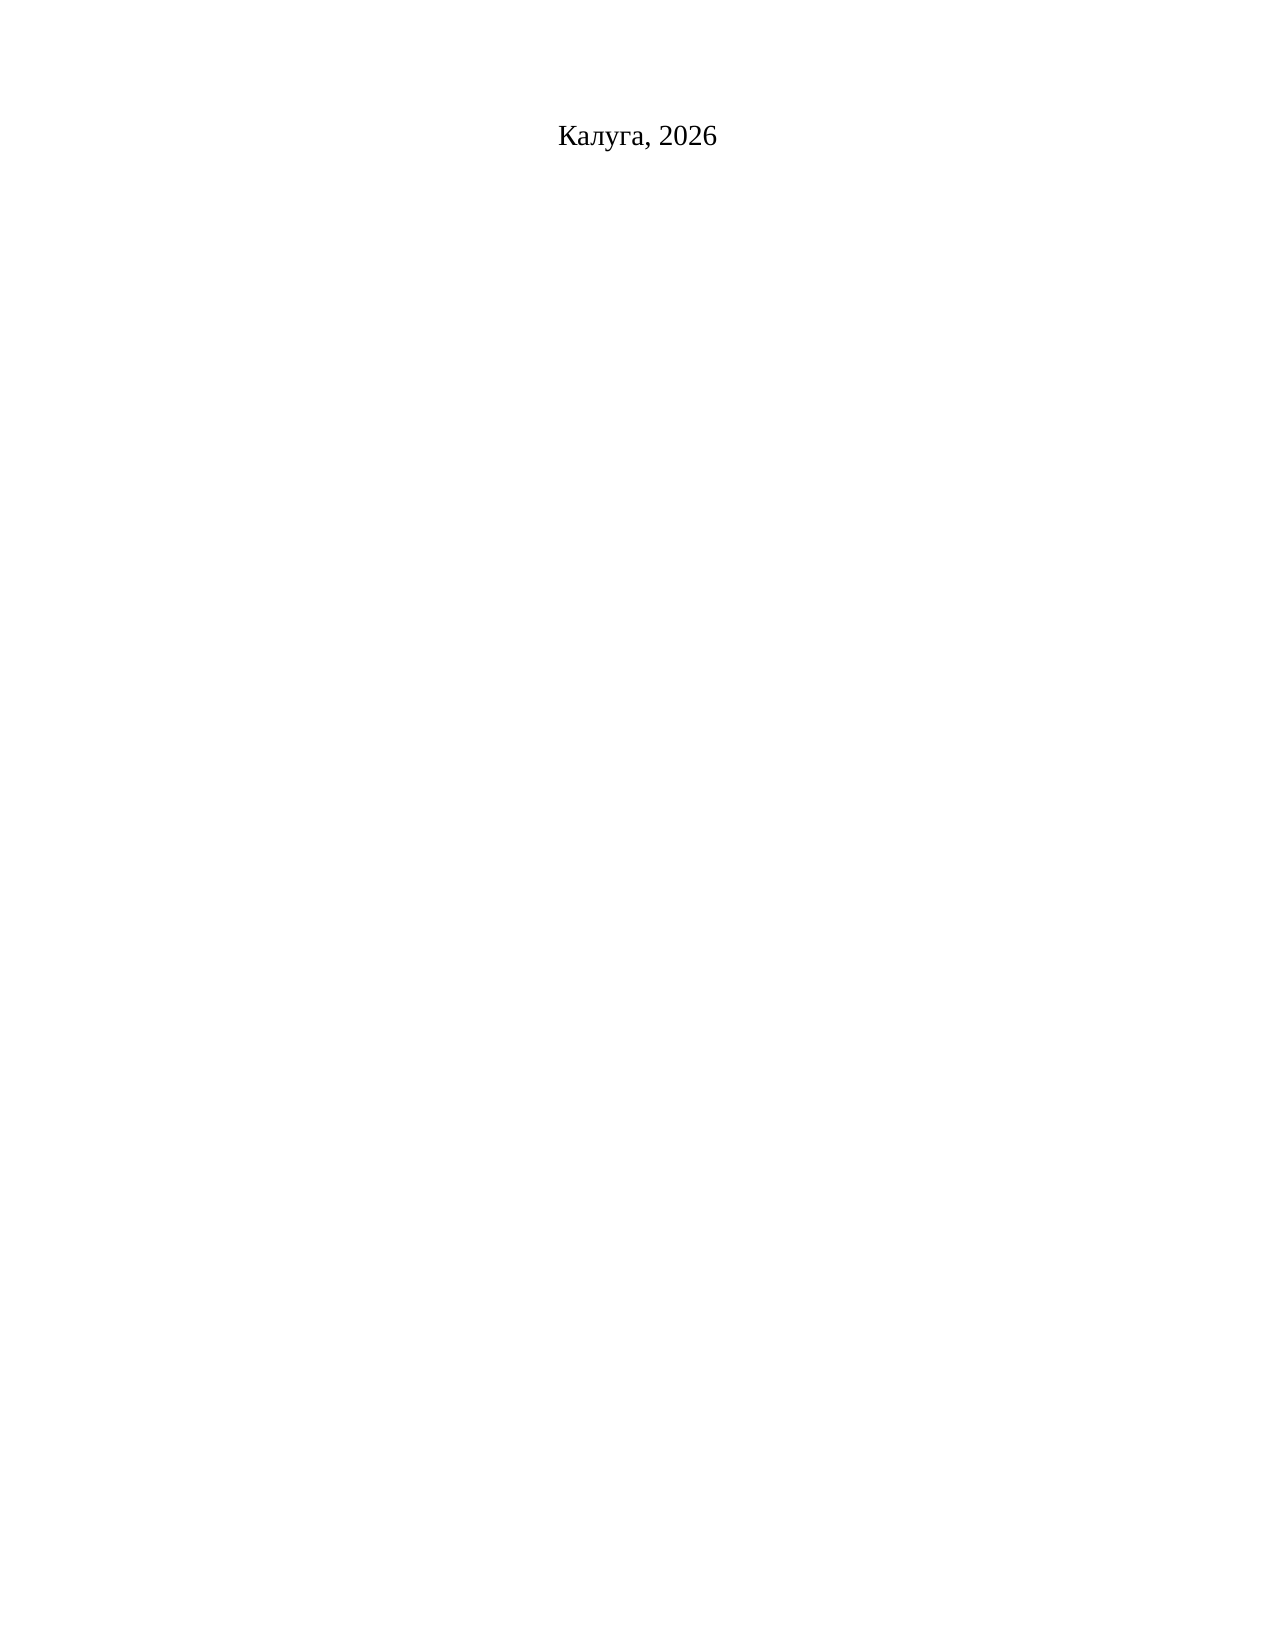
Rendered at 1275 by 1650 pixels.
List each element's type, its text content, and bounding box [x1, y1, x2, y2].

text Калуга, 2026 [118, 118, 1157, 152]
